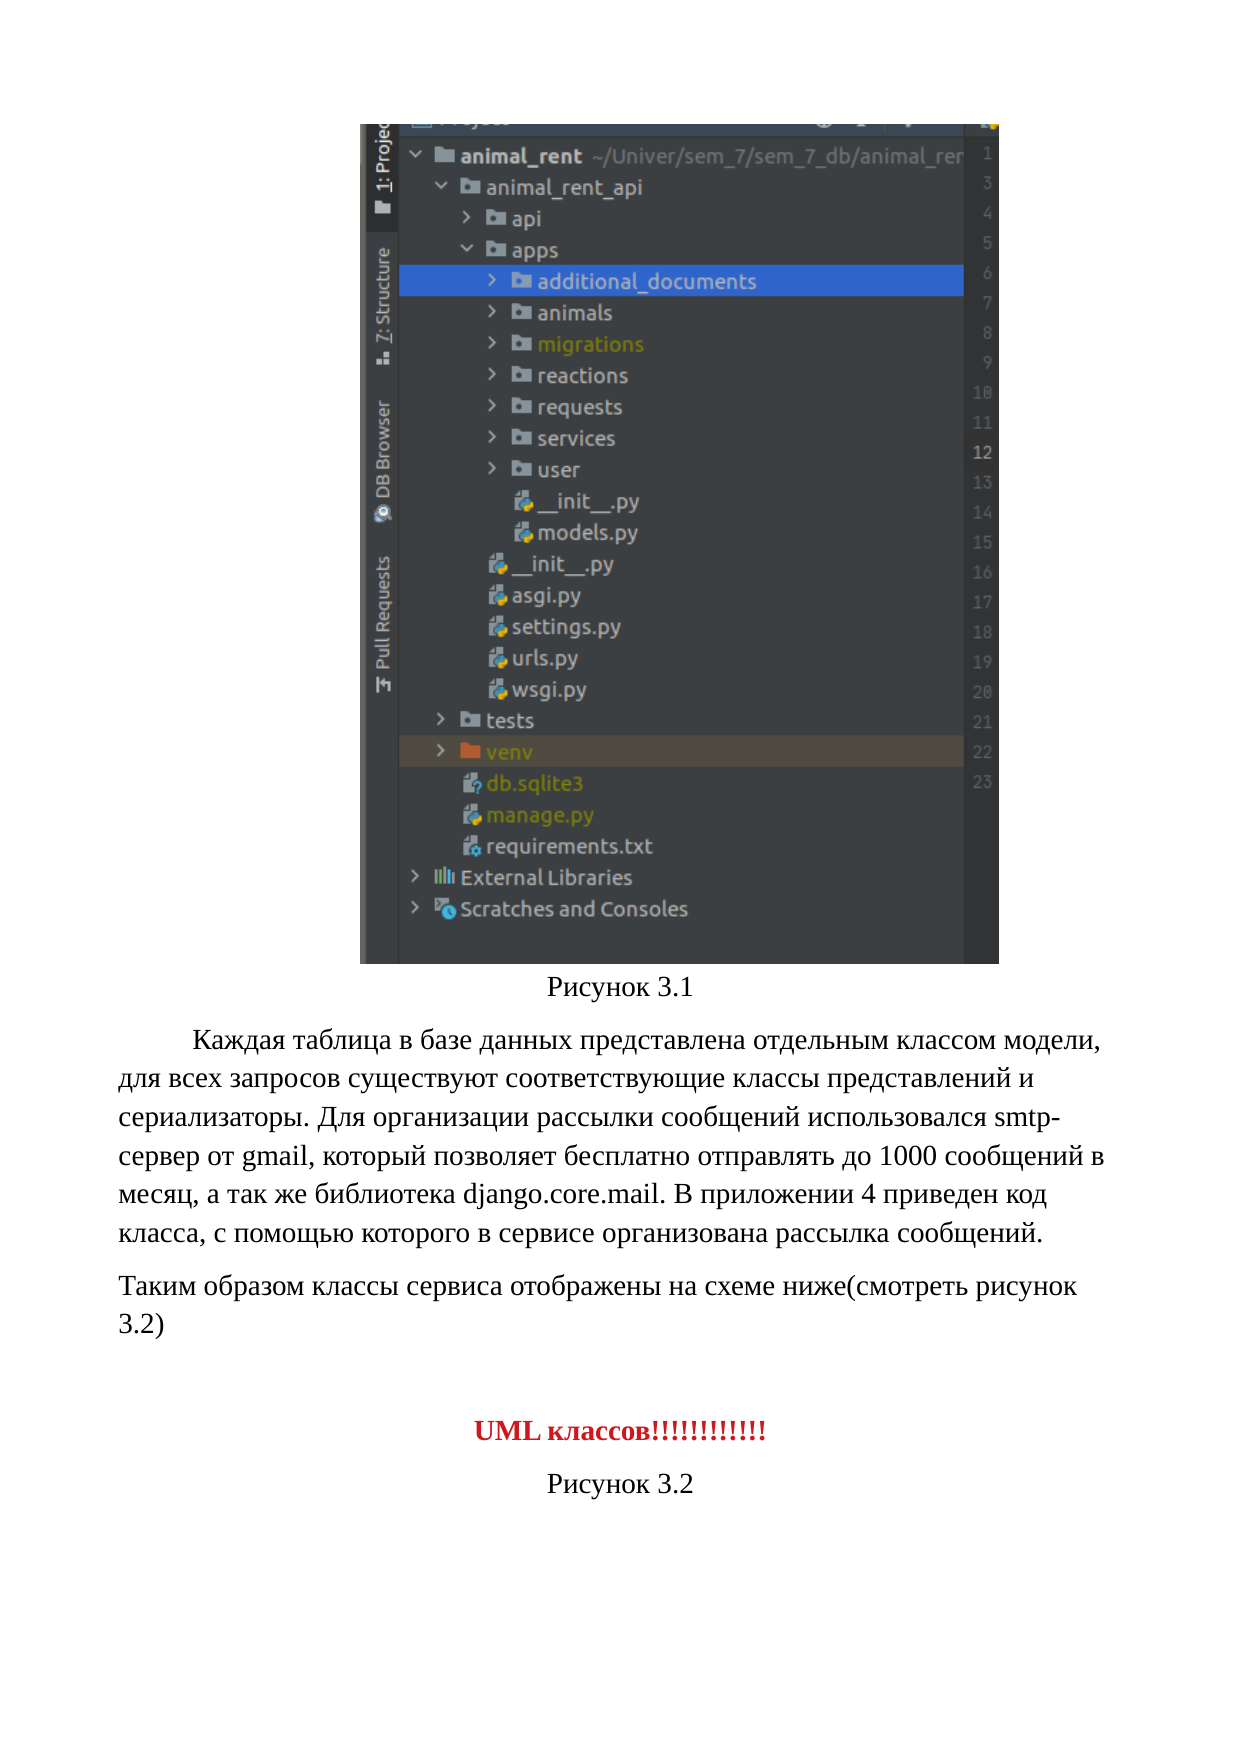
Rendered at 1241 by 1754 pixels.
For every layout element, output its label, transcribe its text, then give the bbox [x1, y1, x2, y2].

text Каждая таблица в базе данных представлена отдельным классом модели, для всех запросов существуют соответствующие классы представлений и сериализаторы. Для организации рассылки сообщений использовался smtp-сервер от gmail, который позволяет бесплатно отправлять до 1000 сообщений в месяц, а так же библиотека django.core.mail. В приложении 4 приведен код класса, с помощью которого в сервисе организована рассылка сообщений. [118, 1022, 1122, 1248]
text Таким образом классы сервиса отображены на схеме ниже(смотреть рисунок 3.2) [118, 1268, 1122, 1340]
text Рисунок 3.1 [118, 118, 1122, 1002]
text UML классов!!!!!!!!!!!! [118, 1413, 1122, 1446]
picture [360, 124, 402, 964]
text Рисунок 3.2 [118, 1466, 1122, 1499]
